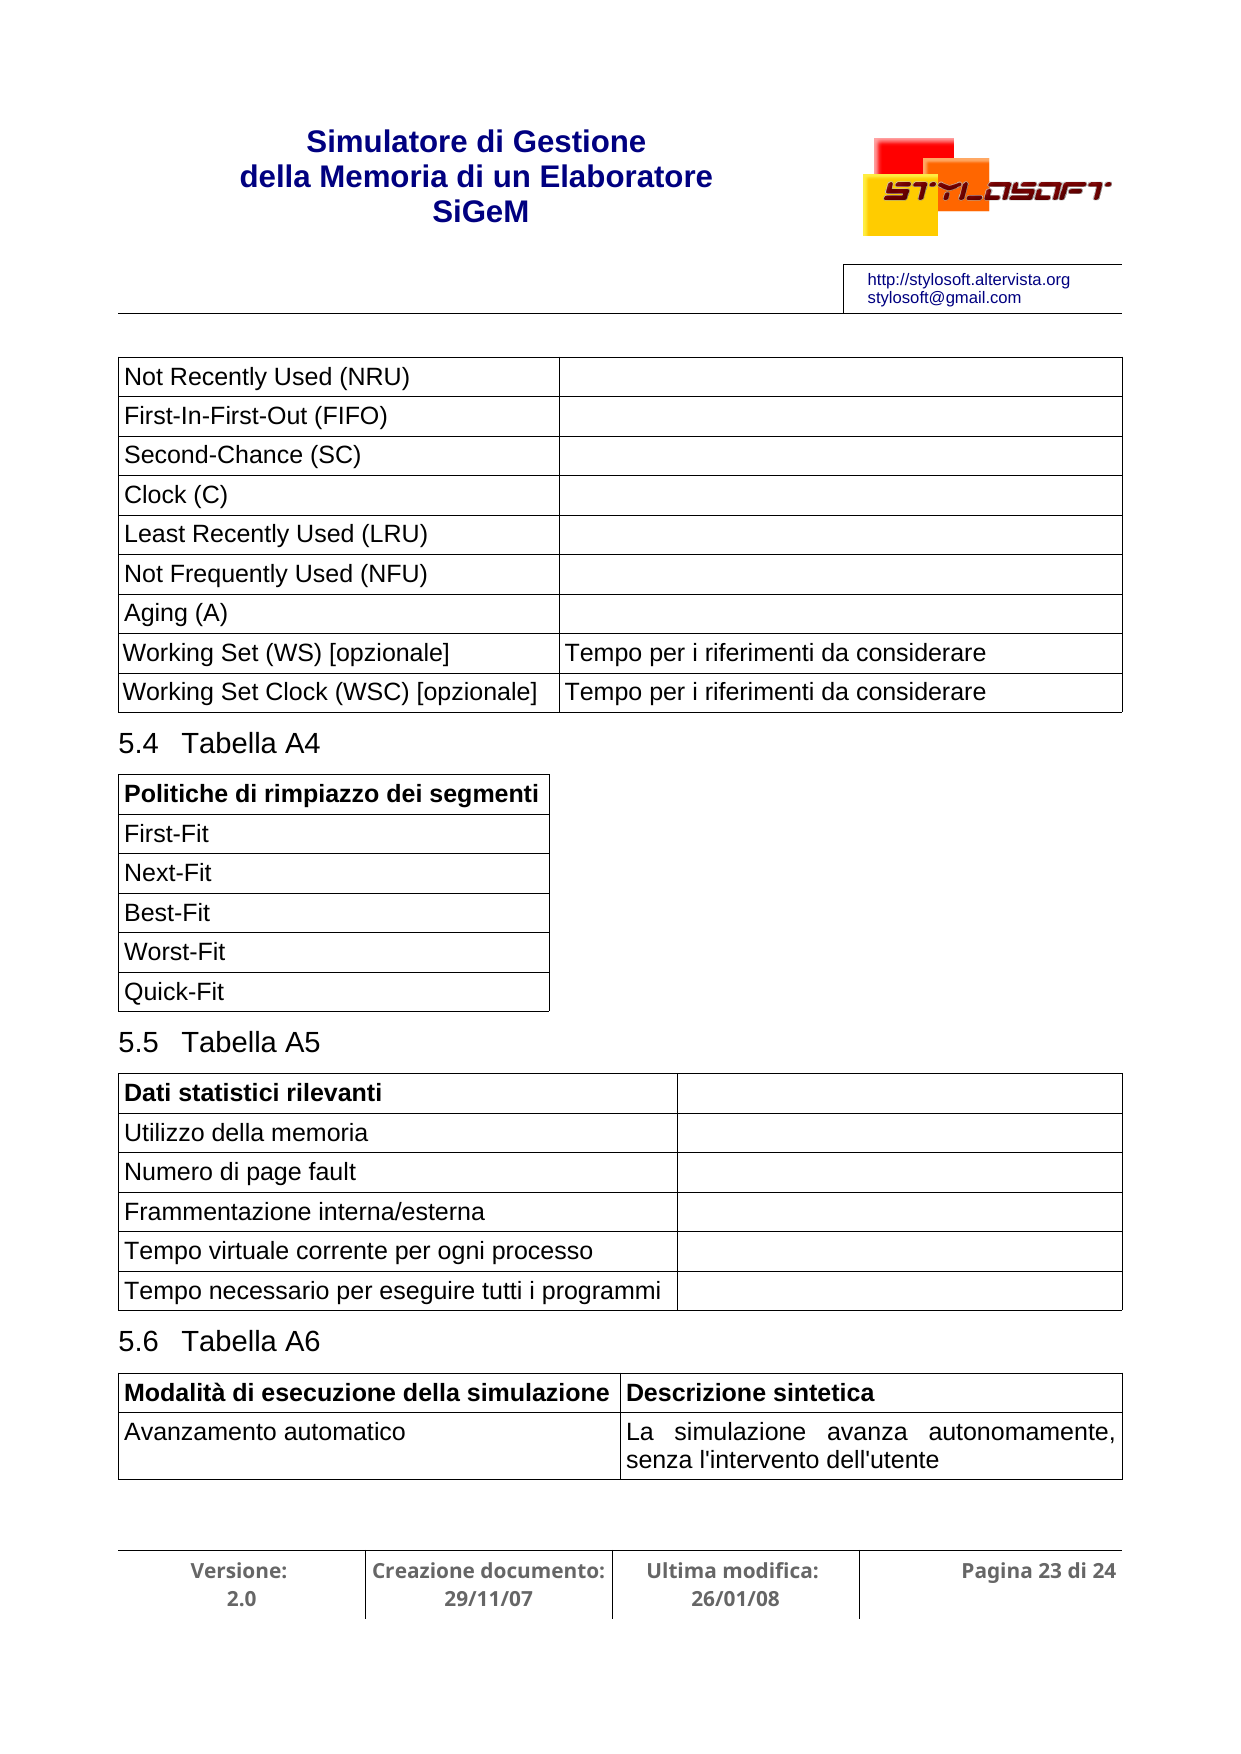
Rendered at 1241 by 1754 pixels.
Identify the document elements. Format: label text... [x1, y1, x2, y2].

table_cell [560, 397, 1122, 436]
table_cell Working Set Clock (WSC) [opzionale] [119, 674, 559, 712]
table_cell [678, 1232, 1122, 1271]
table_cell Tempo virtuale corrente per ogni processo [119, 1232, 677, 1271]
picture [848, 123, 1117, 247]
table_cell Not Frequently Used (NFU) [119, 555, 559, 593]
table_cell [678, 1193, 1122, 1231]
table_cell [560, 595, 1122, 633]
table_cell [560, 358, 1122, 396]
table_header Descrizione sintetica [621, 1374, 1122, 1412]
table_cell First-Fit [119, 815, 549, 853]
table_cell Working Set (WS) [opzionale] [119, 634, 559, 672]
table_cell Least Recently Used (LRU) [119, 516, 559, 554]
subtitle Tabella A6 [118, 1325, 1122, 1358]
table_cell Clock (C) [119, 476, 559, 514]
table_cell Avanzamento automatico [119, 1413, 620, 1479]
subtitle Tabella A4 [118, 727, 1122, 759]
table_cell Utilizzo della memoria [119, 1114, 677, 1152]
table_cell [560, 437, 1122, 475]
table_cell [560, 516, 1122, 554]
table_cell [560, 555, 1122, 593]
table_cell Second-Chance (SC) [119, 437, 559, 475]
table_cell Tempo per i riferimenti da considerare [560, 634, 1122, 672]
table_cell Next-Fit [119, 854, 549, 893]
table_cell [678, 1272, 1122, 1310]
table_cell First-In-First-Out (FIFO) [119, 397, 559, 436]
table_cell [678, 1114, 1122, 1152]
table_header [678, 1074, 1122, 1113]
table_cell La simulazione avanza autonomamente, senza l'intervento dell'utente [621, 1413, 1122, 1479]
table_cell Frammentazione interna/esterna [119, 1193, 677, 1231]
table_cell Worst-Fit [119, 933, 549, 972]
table_cell Tempo per i riferimenti da considerare [560, 674, 1122, 712]
table_cell Numero di page fault [119, 1153, 677, 1192]
subtitle Tabella A5 [118, 1026, 1122, 1058]
table_cell [678, 1153, 1122, 1192]
table_cell Quick-Fit [119, 973, 549, 1011]
table_cell [560, 476, 1122, 514]
table_header Politiche di rimpiazzo dei segmenti [119, 775, 549, 814]
table_cell Aging (A) [119, 595, 559, 633]
table_cell Not Recently Used (NRU) [119, 358, 559, 396]
table_cell Tempo necessario per eseguire tutti i programmi [119, 1272, 677, 1310]
table_header Modalità di esecuzione della simulazione [119, 1374, 620, 1412]
table_cell Best-Fit [119, 894, 549, 932]
table_header Dati statistici rilevanti [119, 1074, 677, 1113]
